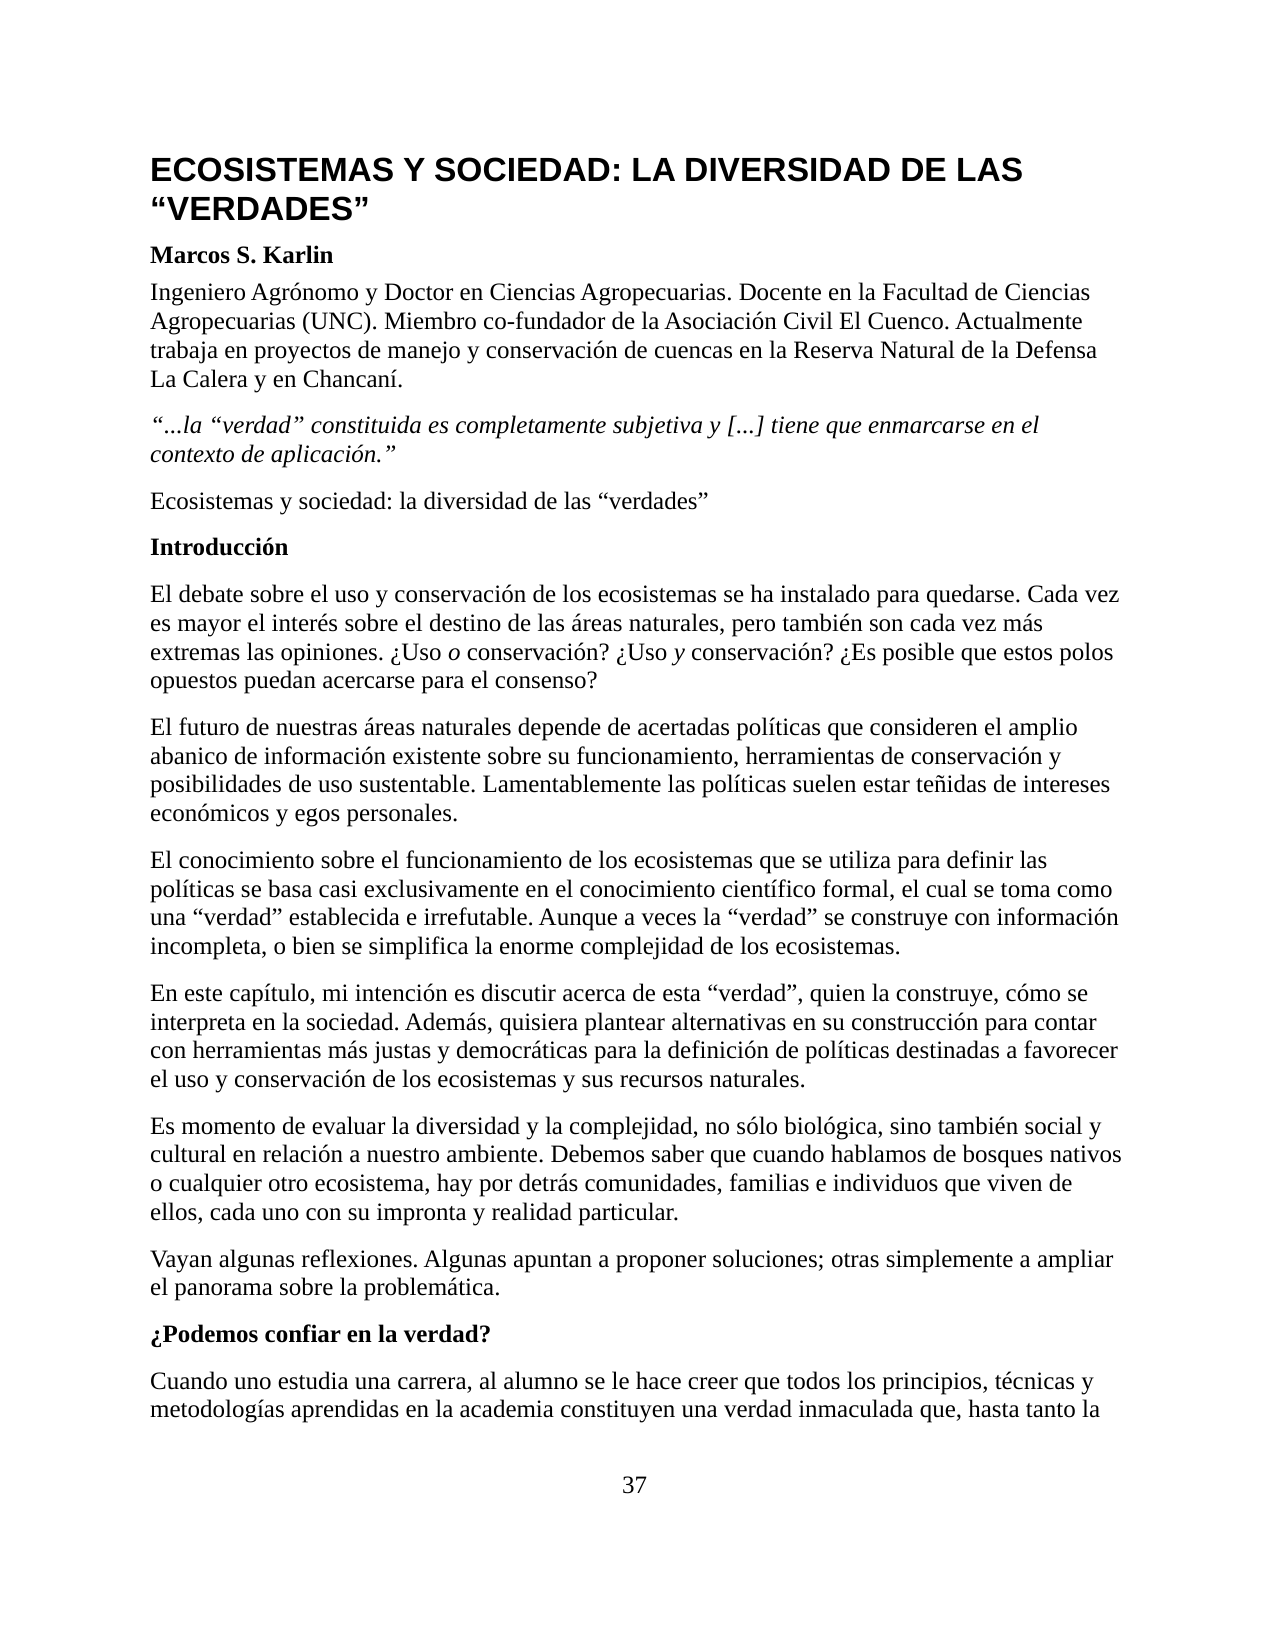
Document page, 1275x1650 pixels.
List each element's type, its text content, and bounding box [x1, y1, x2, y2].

text Vayan algunas reflexiones. Algunas apuntan a proponer soluciones; otras simplemente a ampliar el panorama sobre la problemática. [150, 1244, 1125, 1301]
text Marcos S. Karlin [150, 240, 1125, 268]
subtitle ECOSISTEMAS Y SOCIEDAD: LA DIVERSIDAD DE LAS “VERDADES” [150, 150, 1125, 227]
text El futuro de nuestras áreas naturales depende de acertadas políticas que consideren el amplio abanico de información existente sobre su funcionamiento, herramientas de conservación y posibilidades de uso sustentable. Lamentablemente las políticas suelen estar teñidas de intereses económicos y egos personales. [150, 712, 1125, 827]
text Cuando uno estudia una carrera, al alumno se le hace creer que todos los principios, técnicas y metodologías aprendidas en la academia constituyen una verdad inmaculada que, hasta tanto la [150, 1366, 1125, 1423]
text Ecosistemas y sociedad: la diversidad de las “verdades” [150, 486, 1125, 514]
text Introducción [150, 532, 1125, 561]
text Es momento de evaluar la diversidad y la complejidad, no sólo biológica, sino también social y cultural en relación a nuestro ambiente. Debemos saber que cuando hablamos de bosques nativos o cualquier otro ecosistema, hay por detrás comunidades, familias e individuos que viven de ellos, cada uno con su impronta y realidad particular. [150, 1111, 1125, 1226]
text El conocimiento sobre el funcionamiento de los ecosistemas que se utiliza para definir las políticas se basa casi exclusivamente en el conocimiento científico formal, el cual se toma como una “verdad” establecida e irrefutable. Aunque a veces la “verdad” se construye con información incompleta, o bien se simplifica la enorme complejidad de los ecosistemas. [150, 845, 1125, 960]
text “...la “verdad” constituida es completamente subjetiva y [...] tiene que enmarcarse en el contexto de aplicación.” [150, 410, 1125, 468]
text Ingeniero Agrónomo y Doctor en Ciencias Agropecuarias. Docente en la Facultad de Ciencias Agropecuarias (UNC). Miembro co-fundador de la Asociación Civil El Cuenco. Actualmente trabaja en proyectos de manejo y conservación de cuencas en la Reserva Natural de la Defensa La Calera y en Chancaní. [150, 277, 1125, 392]
text El debate sobre el uso y conservación de los ecosistemas se ha instalado para quedarse. Cada vez es mayor el interés sobre el destino de las áreas naturales, pero también son cada vez más extremas las opiniones. ¿Uso o conservación? ¿Uso y conservación? ¿Es posible que estos polos opuestos puedan acercarse para el consenso? [150, 579, 1125, 694]
text ¿Podemos confiar en la verdad? [150, 1319, 1125, 1348]
text En este capítulo, mi intención es discutir acerca de esta “verdad”, quien la construye, cómo se interpreta en la sociedad. Además, quisiera plantear alternativas en su construcción para contar con herramientas más justas y democráticas para la definición de políticas destinadas a favorecer el uso y conservación de los ecosistemas y sus recursos naturales. [150, 978, 1125, 1093]
